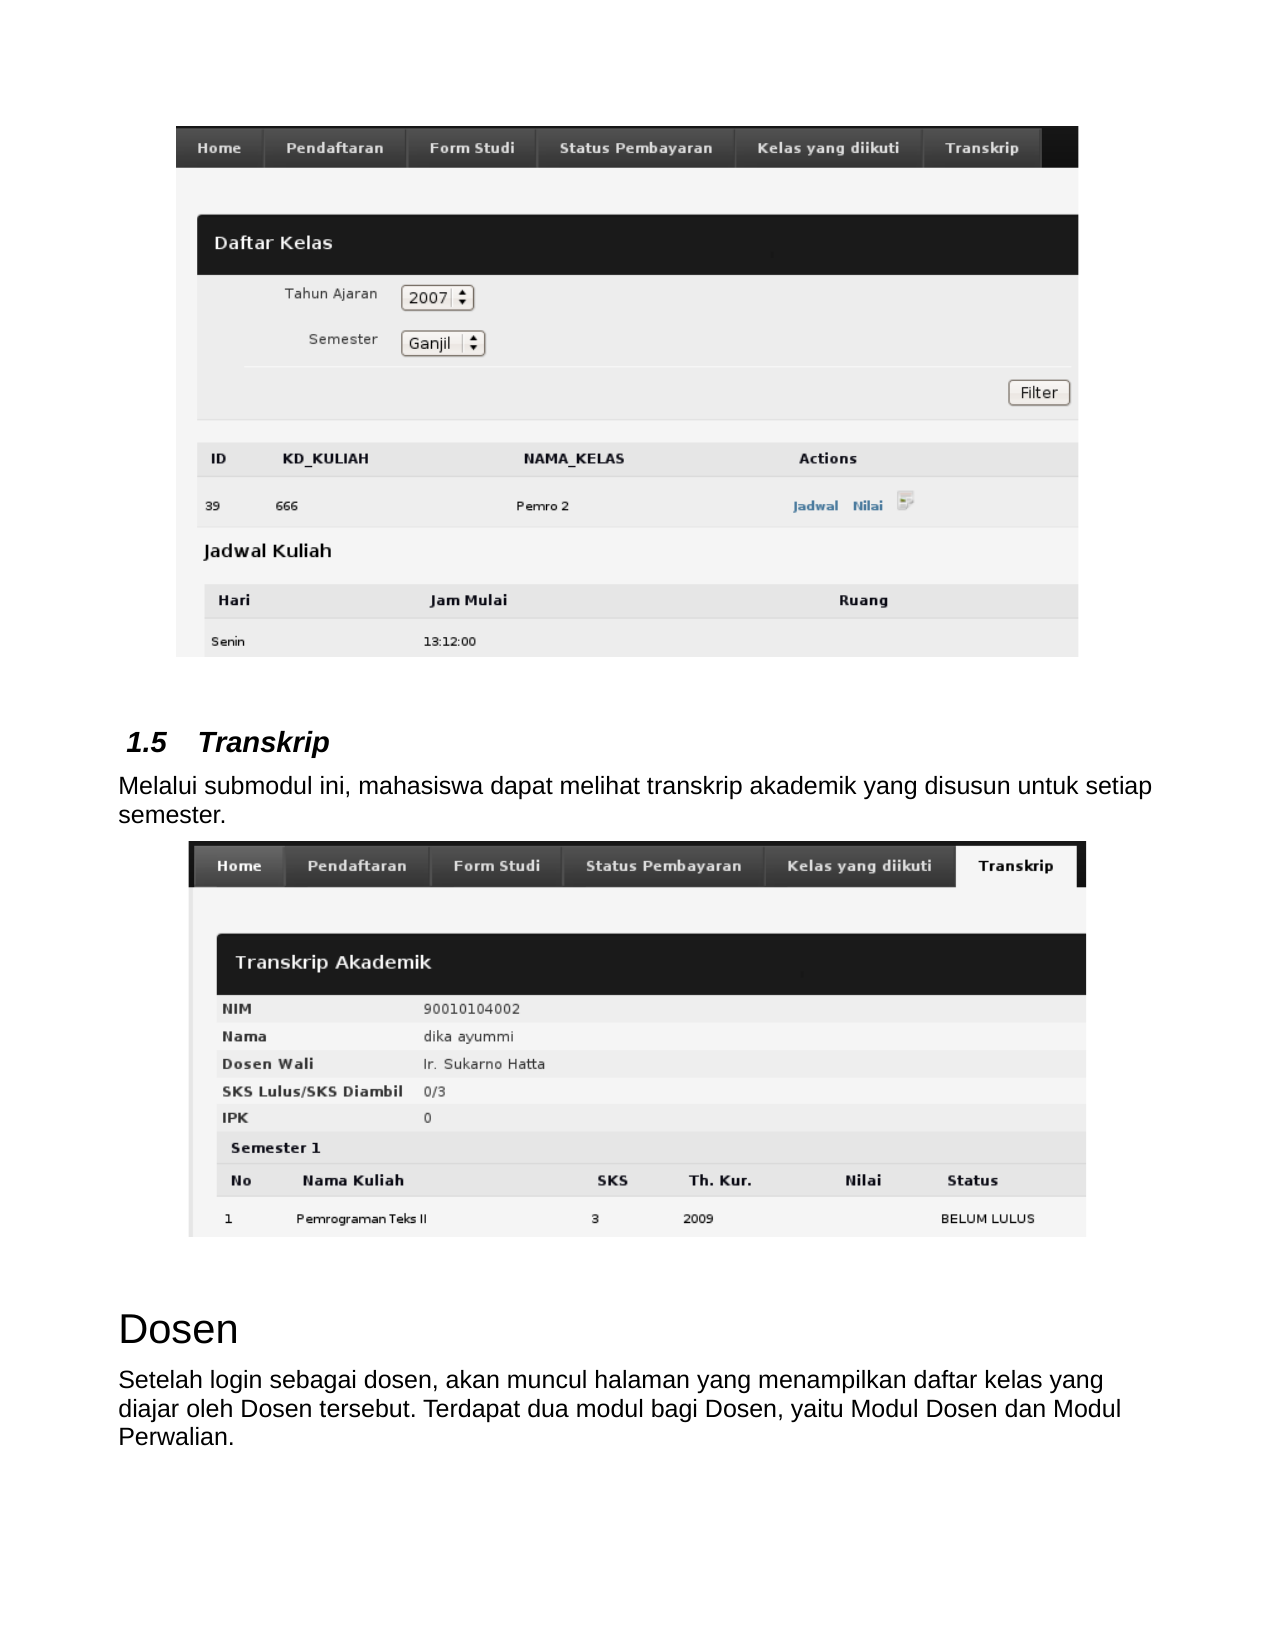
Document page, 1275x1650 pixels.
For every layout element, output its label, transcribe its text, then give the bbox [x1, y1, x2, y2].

subtitle Dosen [118, 1304, 1157, 1352]
text Setelah login sebagai dosen, akan muncul halaman yang menampilkan daftar kelas yang diajar oleh Dosen tersebut. Terdapat dua modul bagi Dosen, yaitu Modul Dosen dan Modul Perwalian. [118, 1365, 1157, 1451]
text Melalui submodul ini, mahasiswa dapat melihat transkrip akademik yang disusun untuk setiap semester. [118, 771, 1157, 828]
picture [176, 126, 1079, 657]
subtitle Transkrip [118, 725, 1157, 758]
picture [188, 841, 1087, 1237]
